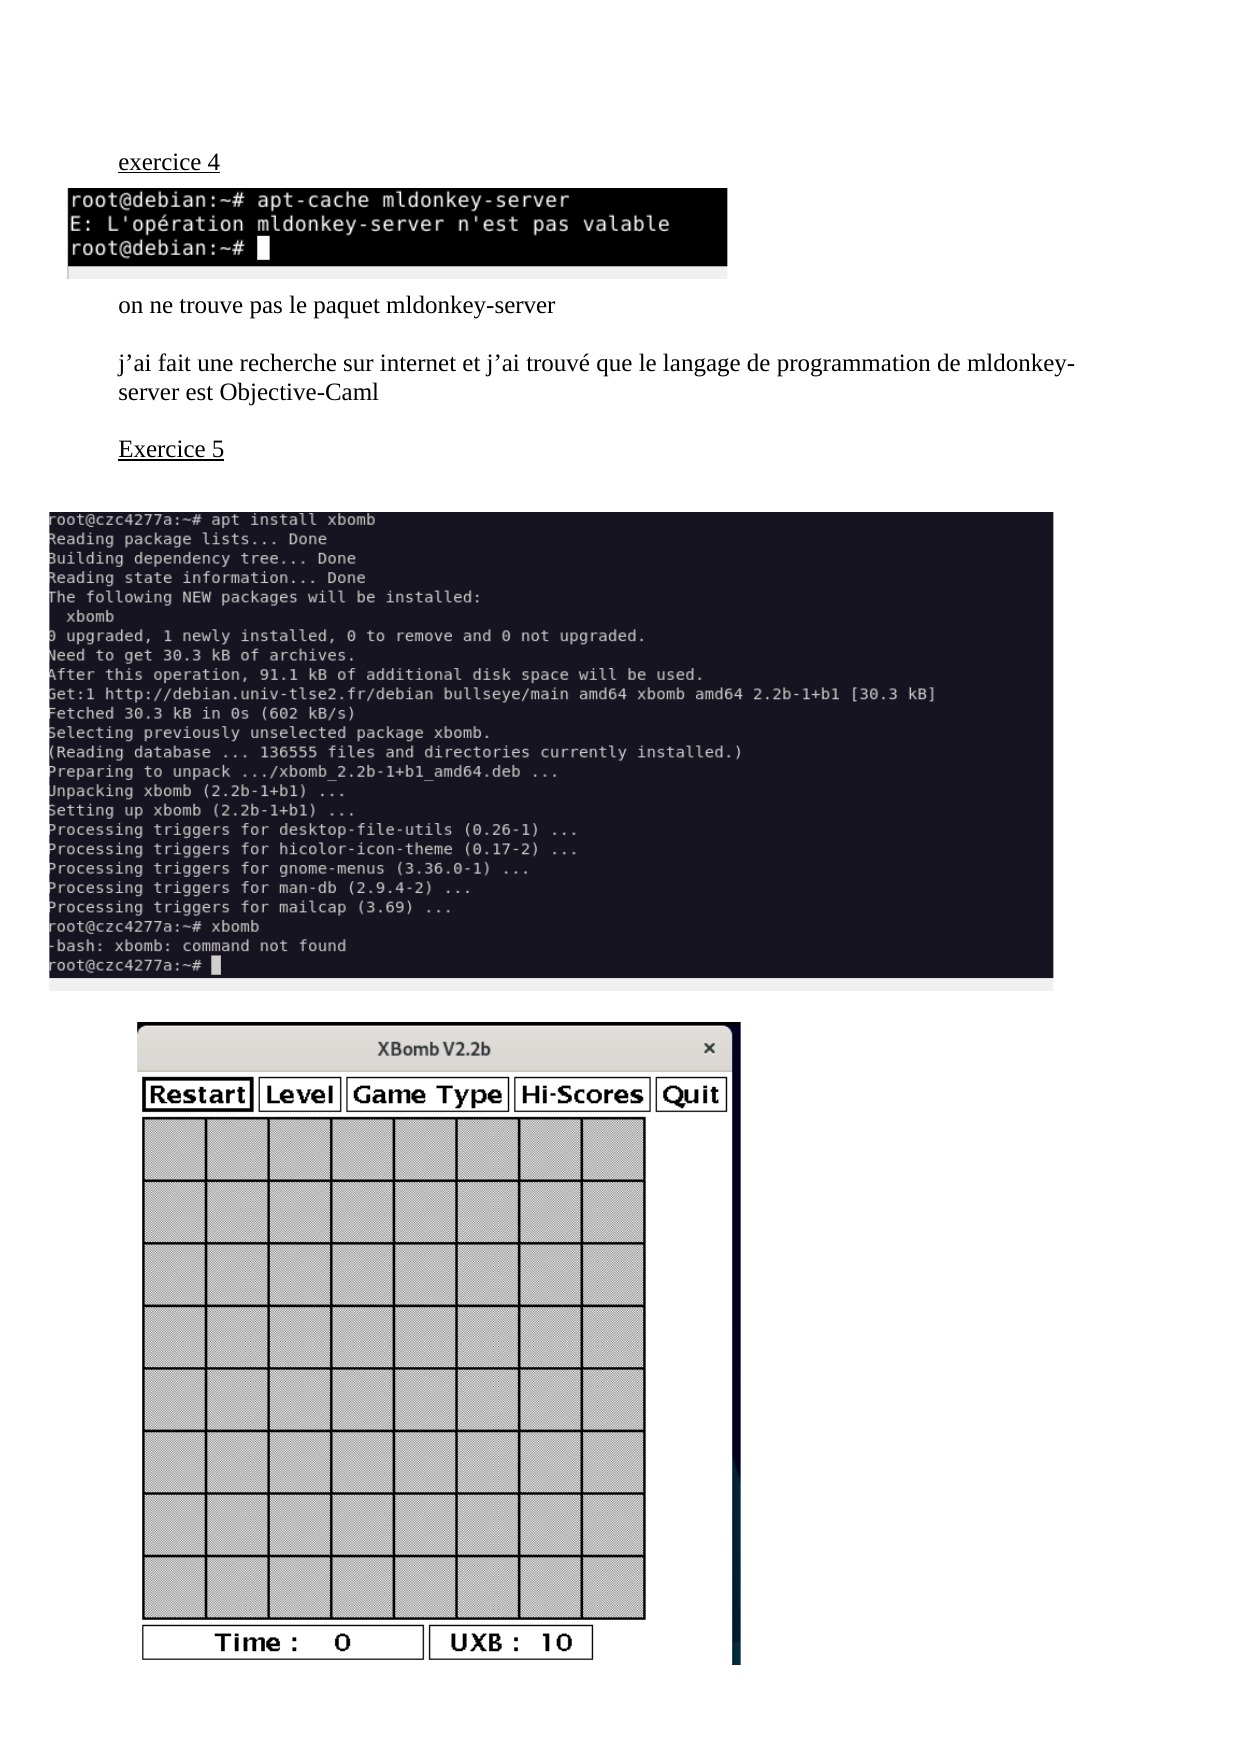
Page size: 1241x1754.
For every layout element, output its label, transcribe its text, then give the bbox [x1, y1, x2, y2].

picture [49, 512, 1054, 991]
text j’ai fait une recherche sur internet et j’ai trouvé que le langage de programmation de mldonkey-server est Objective-Caml [118, 348, 1122, 406]
text exercice 4 [118, 147, 1122, 176]
picture [137, 1022, 741, 1665]
text on ne trouve pas le paquet mldonkey-server [118, 291, 1122, 319]
text Exercice 5 [118, 434, 1122, 463]
picture [67, 188, 728, 279]
